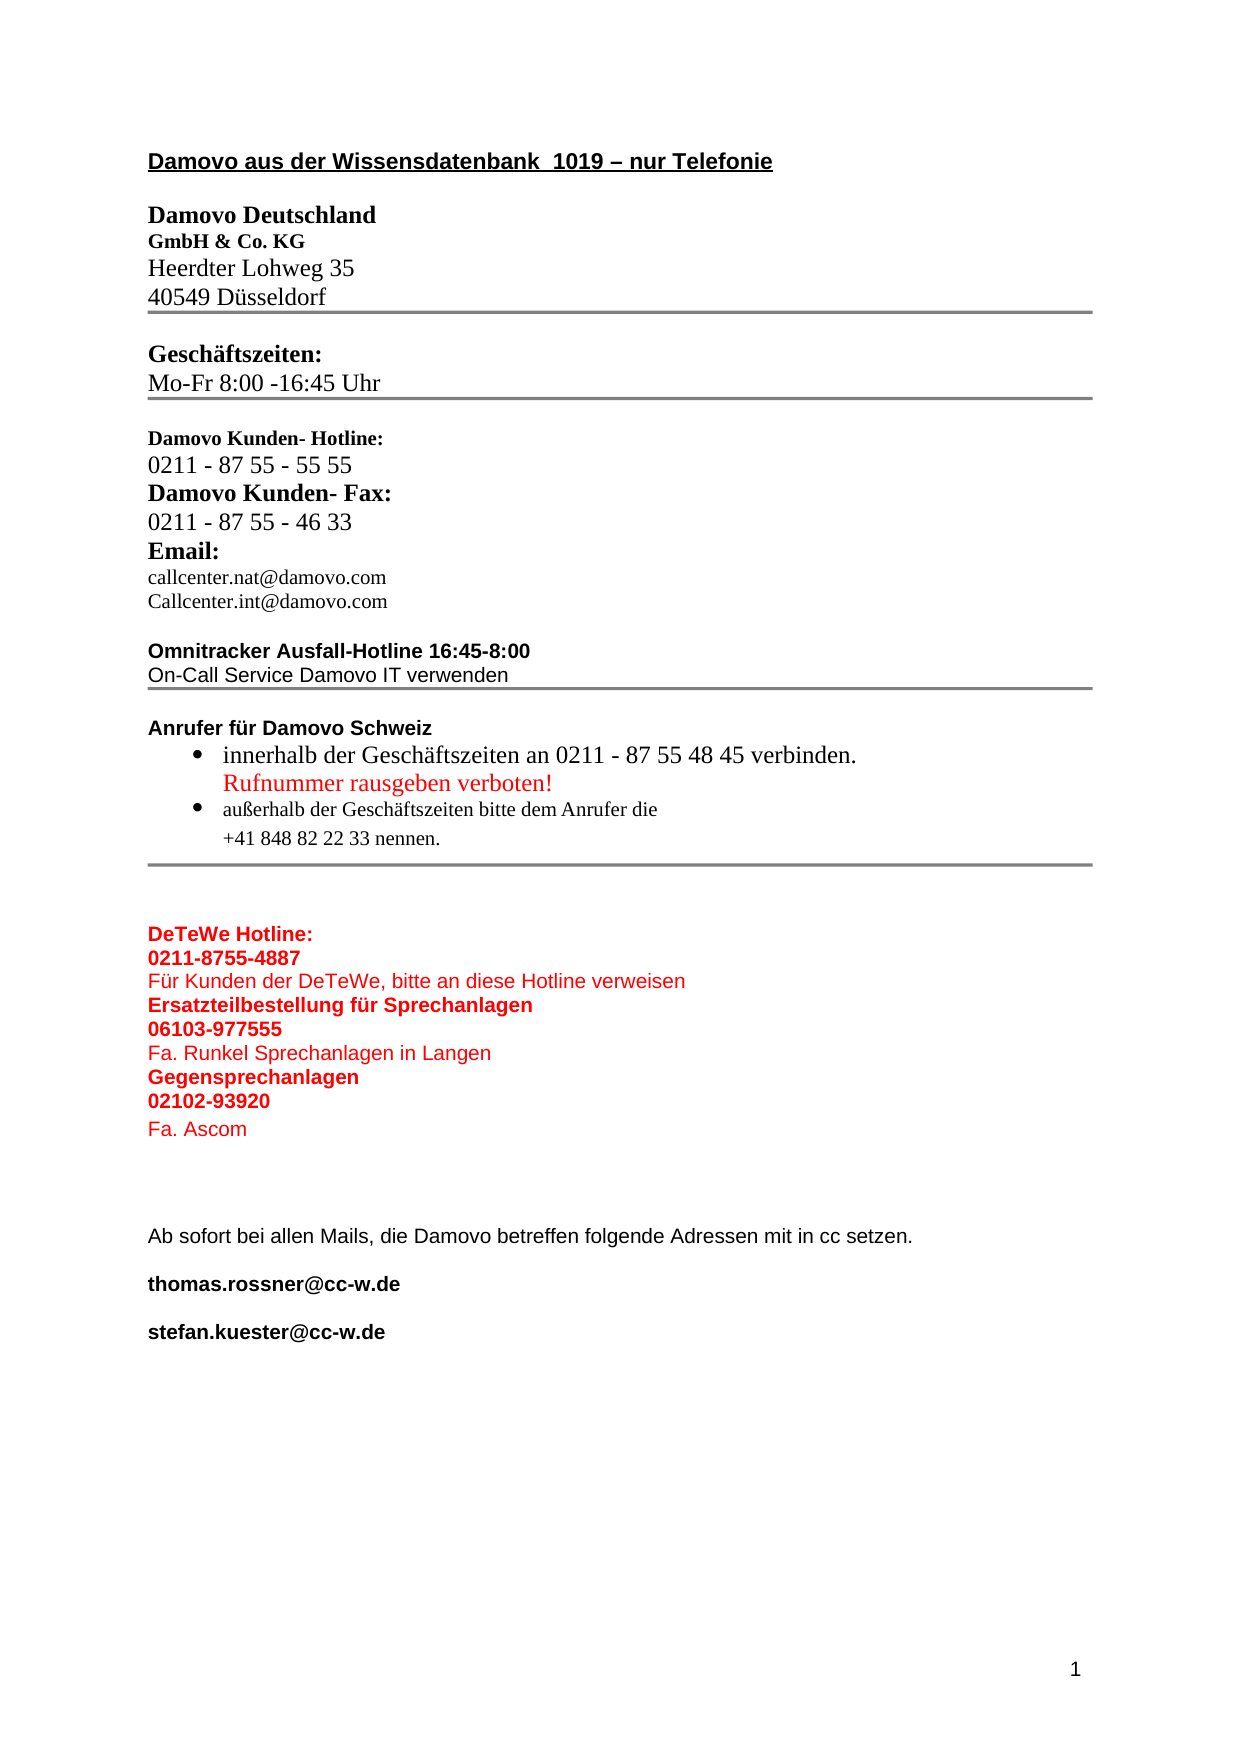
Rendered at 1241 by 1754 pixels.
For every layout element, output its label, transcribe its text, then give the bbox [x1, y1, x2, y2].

text Damovo Deutschland GmbH & Co. KG Heerdter Lohweg 35 40549 Düsseldorf [148, 200, 1093, 310]
text Ab sofort bei allen Mails, die Damovo betreffen folgende Adressen mit in cc setzen. [148, 1224, 1093, 1248]
text Damovo aus der Wissensdatenbank 1019 – nur Telefonie [148, 148, 1093, 174]
text Omnitracker Ausfall-Hotline 16:45-8:00 On-Call Service Damovo IT verwenden [148, 639, 1093, 687]
text Anrufer für Damovo Schweiz [148, 716, 1093, 740]
text Damovo Kunden- Hotline: 0211 - 87 55 - 55 55 Damovo Kunden- Fax: 0211 - 87 55 - 46 33 Email: callcenter.nat@damovo.com Callcenter.int@damovo.com [148, 426, 1093, 613]
list innerhalb der Geschäftszeiten an 0211 - 87 55 48 45 verbinden. Rufnummer rausgeben verboten! [193, 740, 1093, 797]
text Geschäftszeiten: Mo-Fr 8:00 -16:45 Uhr [148, 339, 1093, 396]
text DeTeWe Hotline: 0211-8755-4887 Für Kunden der DeTeWe, bitte an diese Hotline verweisen Ersatzteilbestellung für Sprechanlagen 06103-977555 Fa. Runkel Sprechanlagen in Langen Gegensprechanlagen 02102-93920 Fa. Ascom [148, 921, 1093, 1142]
text thomas.rossner@cc-w.de [148, 1272, 1093, 1296]
text stefan.kuester@cc-w.de [148, 1320, 1093, 1344]
list außerhalb der Geschäftszeiten bitte dem Anrufer die +41 848 82 22 33 nennen. [193, 797, 1093, 851]
